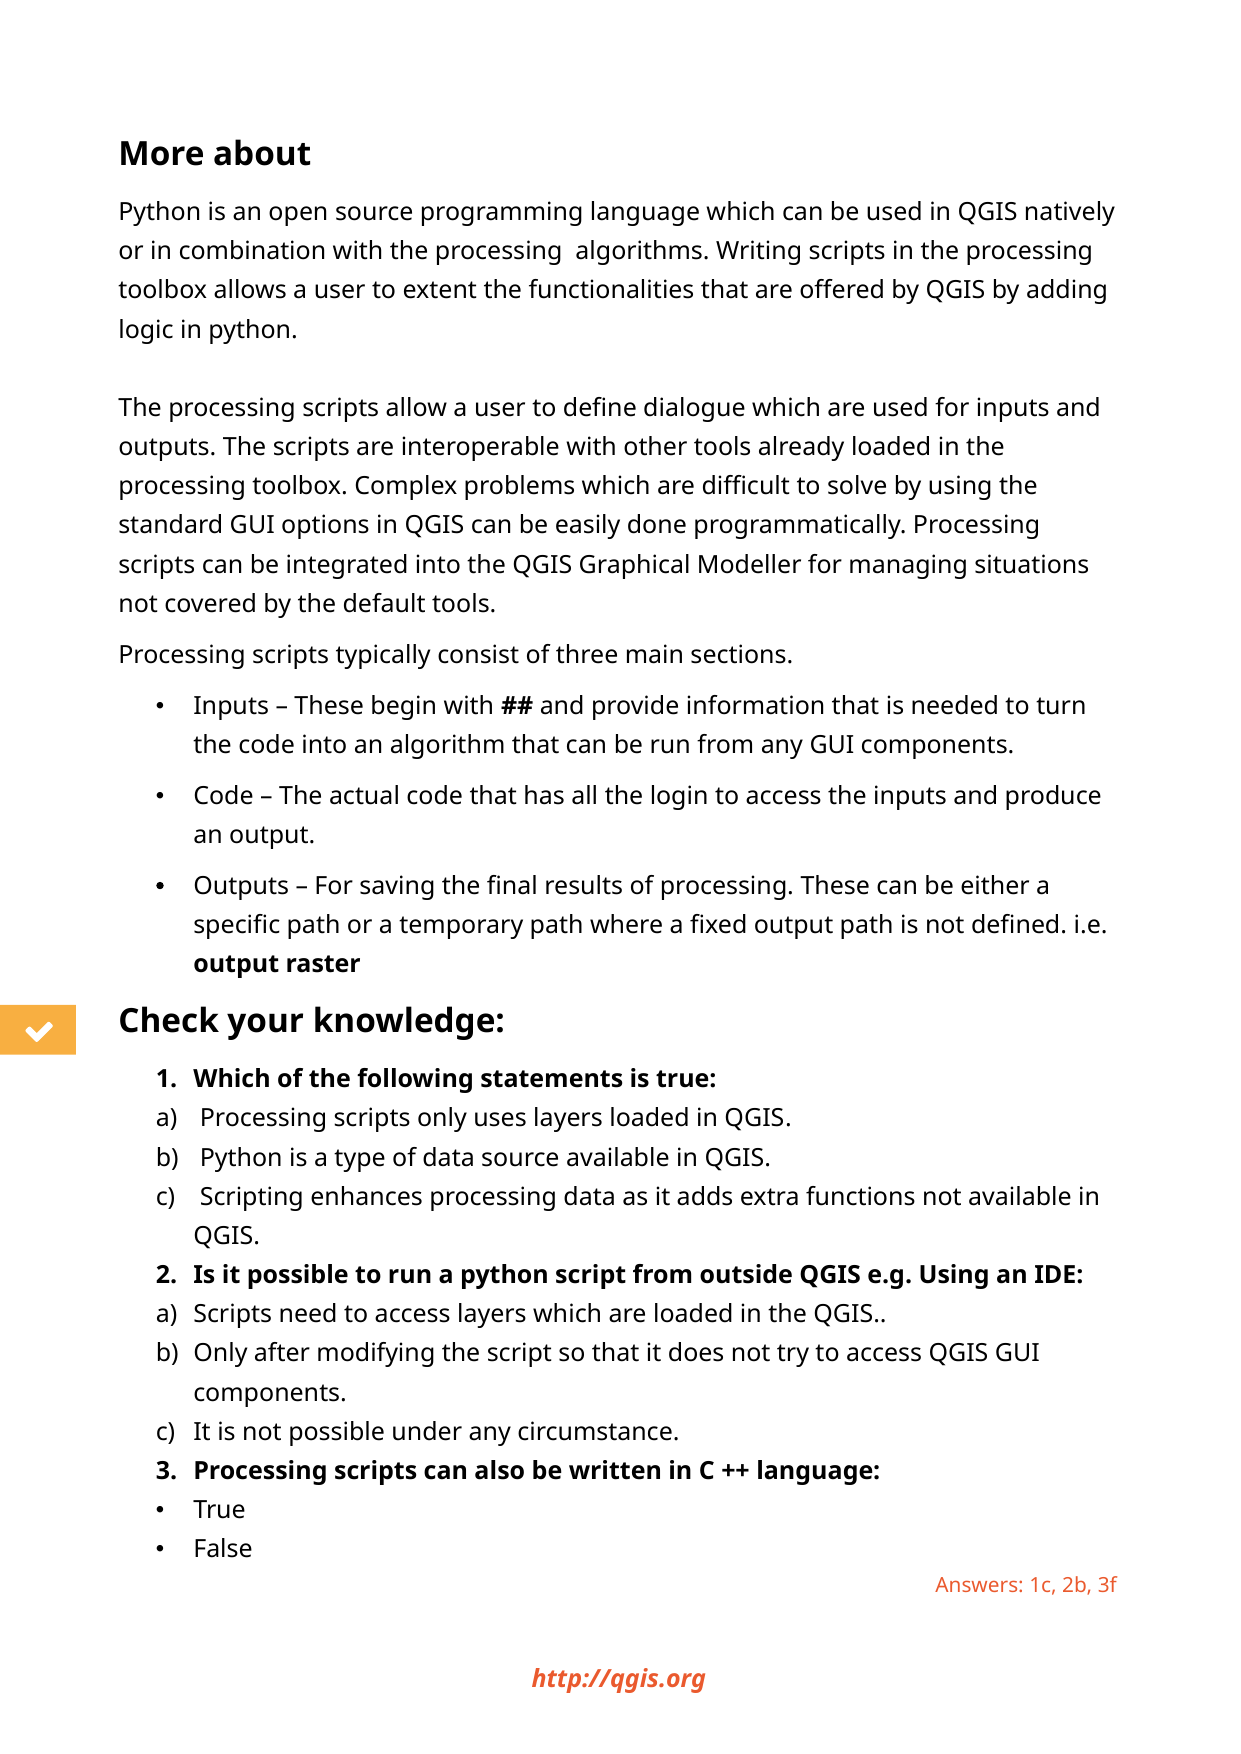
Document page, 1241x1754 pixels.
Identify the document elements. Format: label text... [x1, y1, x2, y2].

list It is not possible under any circumstance. [156, 1413, 1122, 1447]
text Answers: 1c, 2b, 3f [118, 1570, 1122, 1598]
list Scripts need to access layers which are loaded in the QGIS.. [156, 1296, 1122, 1330]
list Is it possible to run a python script from outside QGIS e.g. Using an IDE: [156, 1257, 1122, 1291]
subtitle Inputs – These begin with ## and provide information that is needed to turn the code into an algorithm that can be run from any GUI components. [156, 687, 1122, 761]
text The processing scripts allow a user to define dialogue which are used for inputs and outputs. The scripts are interoperable with other tools already loaded in the processing toolbox. Complex problems which are difficult to solve by using the standard GUI options in QGIS can be easily done programmatically. Processing scripts can be integrated into the QGIS Graphical Modeller for managing situations not covered by the default tools. [118, 390, 1122, 619]
list Python is a type of data source available in QGIS. [156, 1139, 1122, 1173]
subtitle Check your knowledge: [118, 997, 1122, 1042]
list Which of the following statements is true: [156, 1061, 1122, 1095]
list Processing scripts only uses layers loaded in QGIS. [156, 1100, 1122, 1134]
text Python is an open source programming language which can be used in QGIS natively or in combination with the processing algorithms. Writing scripts in the processing toolbox allows a user to extent the functionalities that are offered by QGIS by adding logic in python. [118, 194, 1122, 345]
subtitle Outputs – For saving the final results of processing. These can be either a specific path or a temporary path where a fixed output path is not defined. i.e. output raster [156, 868, 1122, 980]
list Only after modifying the script so that it does not try to access QGIS GUI components. [156, 1335, 1122, 1408]
list Scripting enhances processing data as it adds extra functions not available in QGIS. [156, 1178, 1122, 1252]
subtitle Code – The actual code that has all the login to access the inputs and produce an output. [156, 777, 1122, 851]
subtitle More about [118, 130, 1122, 175]
list False [156, 1531, 1122, 1565]
list True [156, 1492, 1122, 1526]
list Processing scripts can also be written in C ++ language: [156, 1452, 1122, 1487]
subtitle Processing scripts typically consist of three main sections. [118, 636, 1122, 671]
